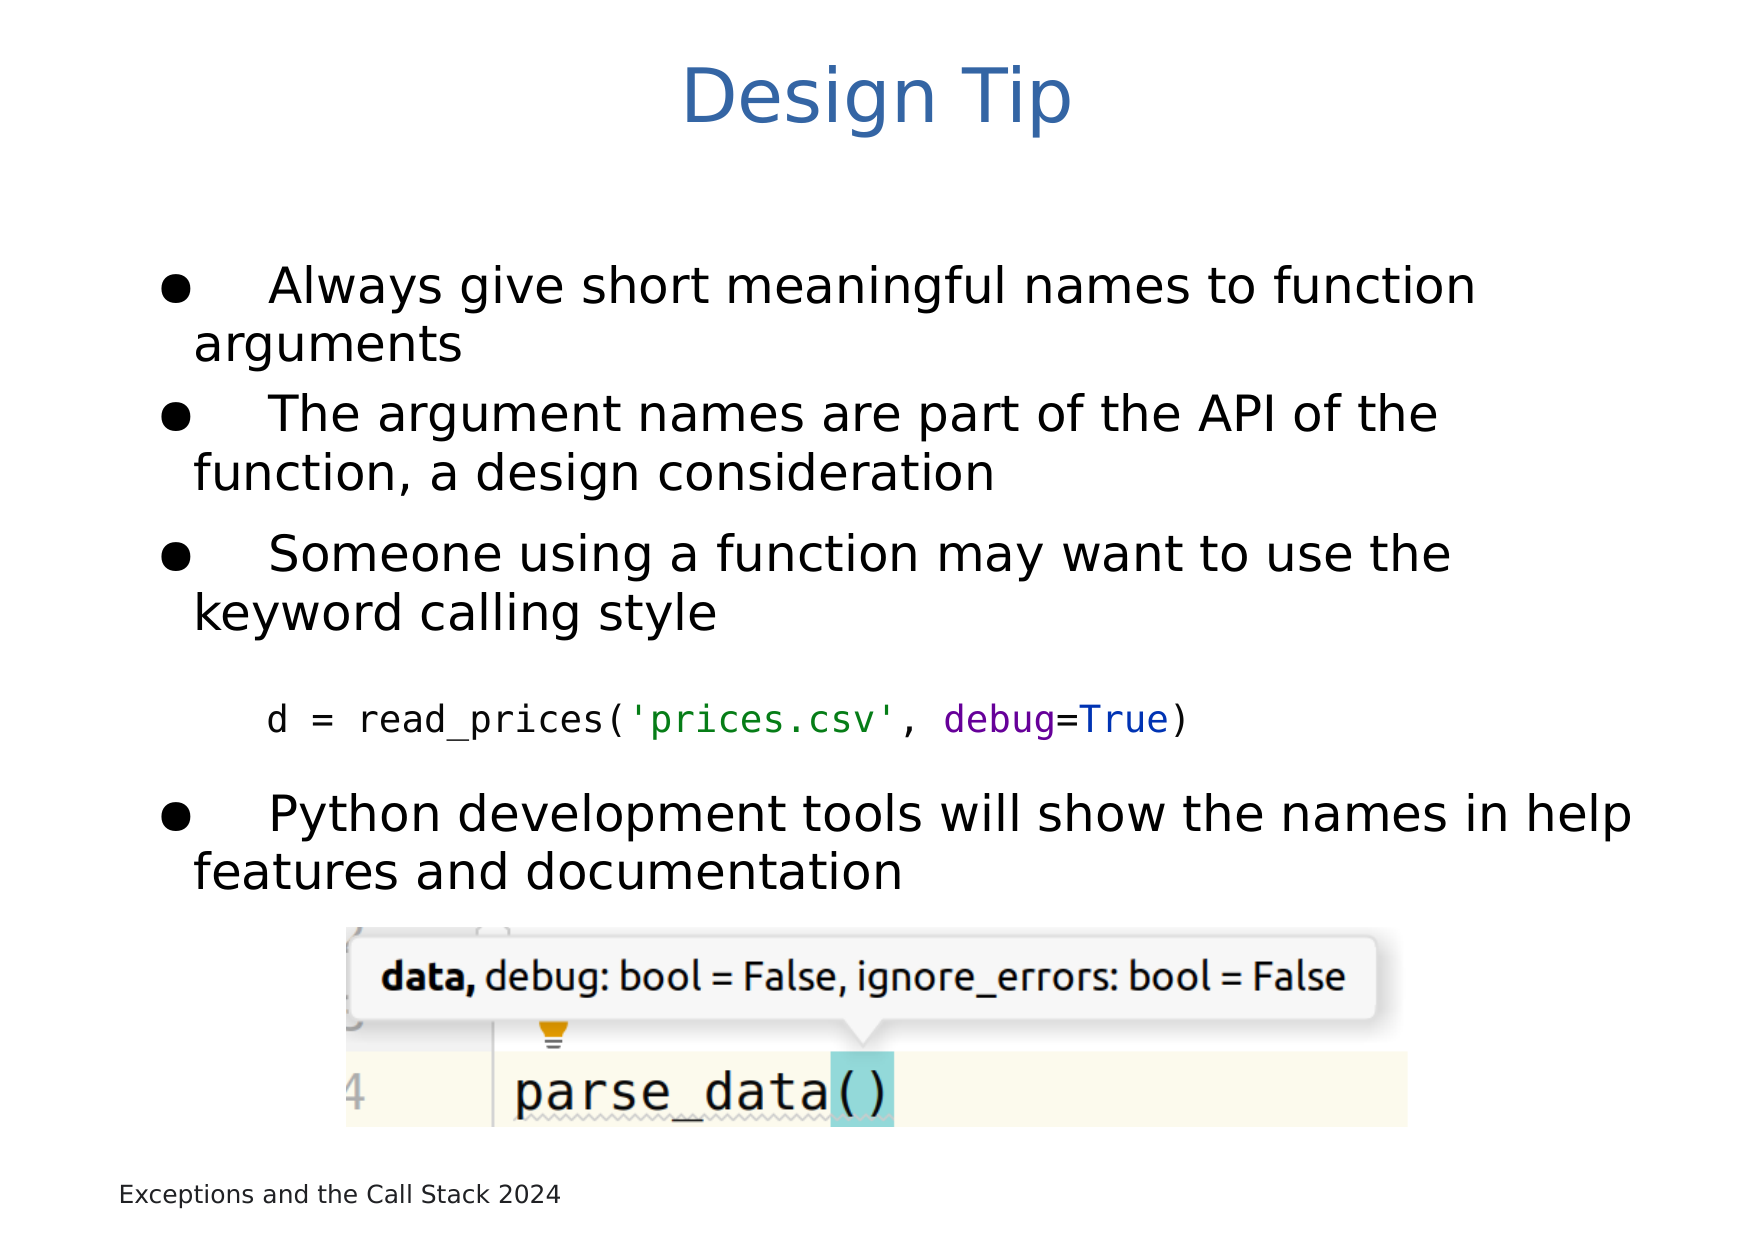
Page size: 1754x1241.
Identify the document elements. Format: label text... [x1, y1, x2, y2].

list Always give short meaningful names to function arguments [156, 257, 1636, 373]
list Someone using a function may want to use the keyword calling style [156, 525, 1636, 642]
text d = read_prices('prices.csv', debug=True) [266, 697, 1636, 741]
list Python development tools will show the names in help features and documentation [156, 785, 1636, 901]
picture [346, 927, 1408, 1127]
list The argument names are part of the API of the function, a design consideration [156, 385, 1636, 502]
subtitle Design Tip [118, 53, 1636, 140]
